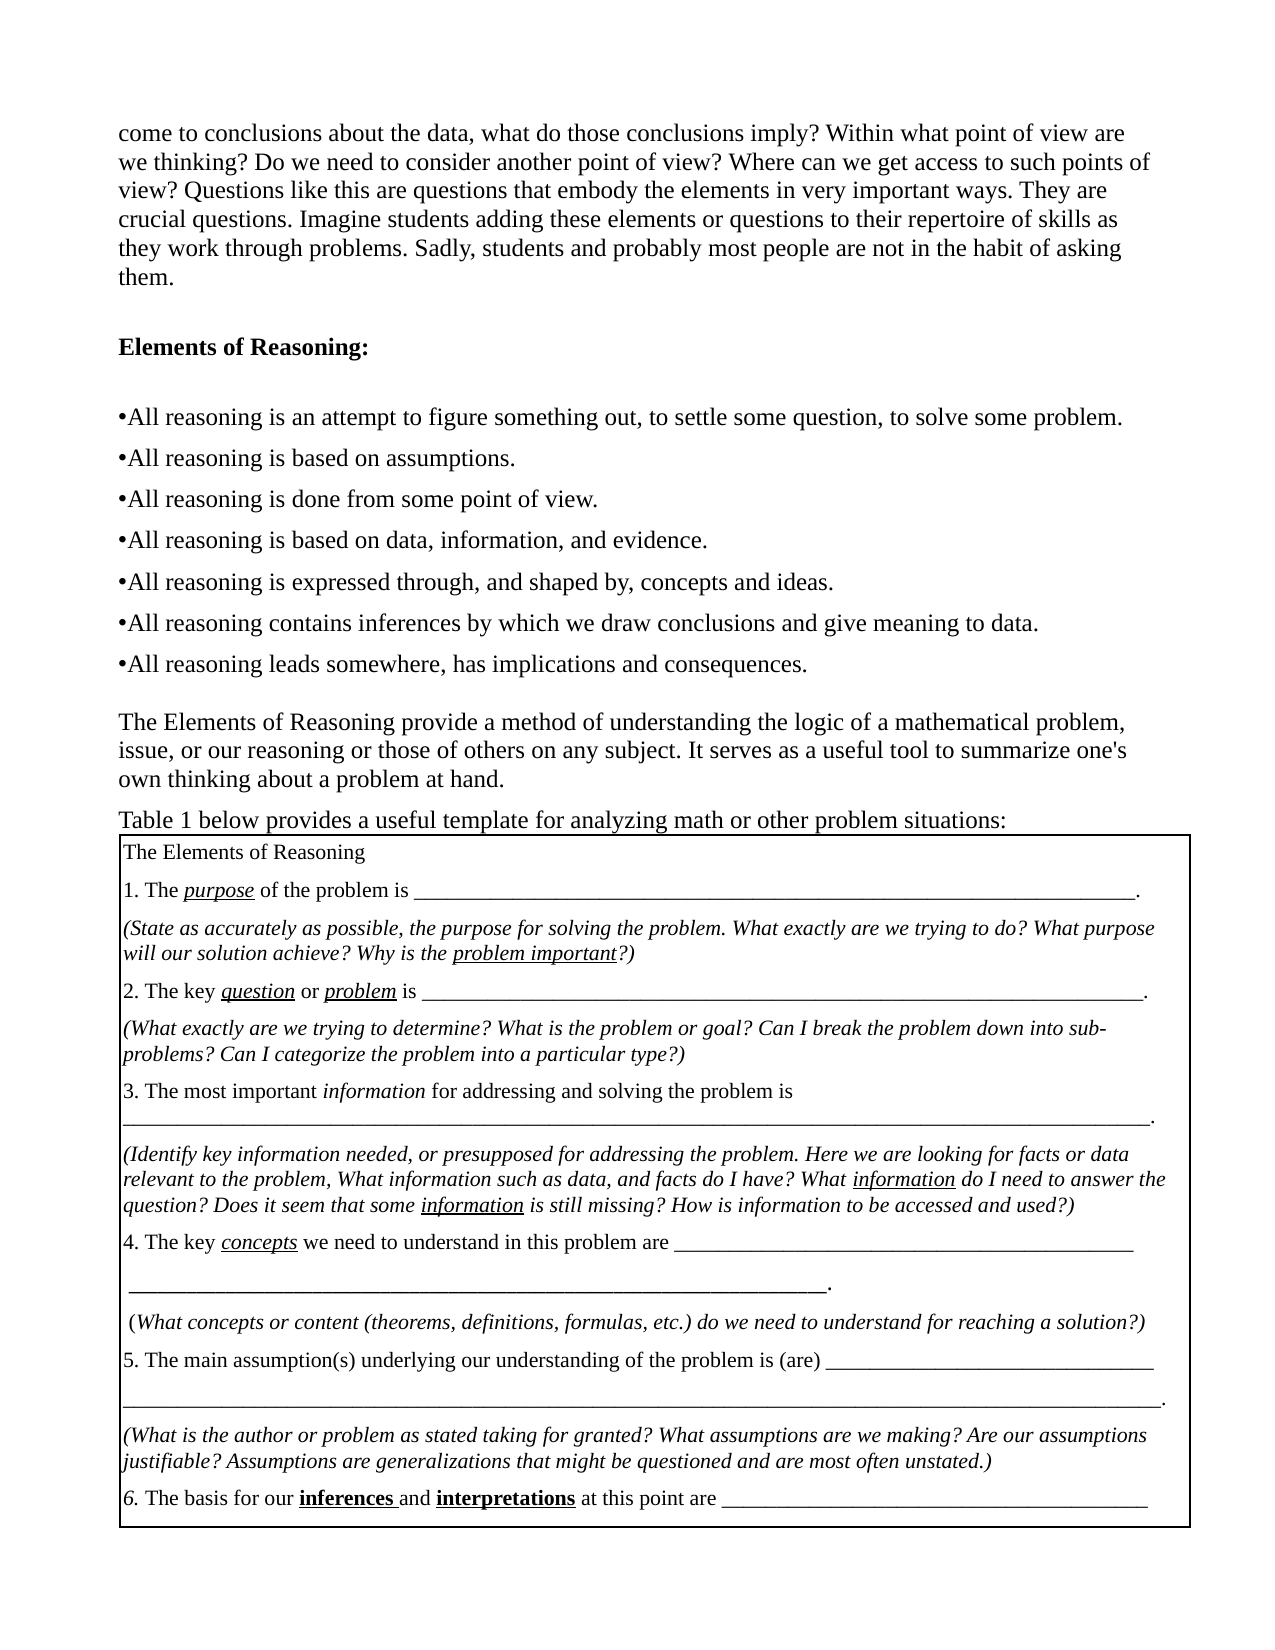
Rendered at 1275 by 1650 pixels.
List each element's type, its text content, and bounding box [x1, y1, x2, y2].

text come to conclusions about the data, what do those conclusions imply? Within what point of view are we thinking? Do we need to consider another point of view? Where can we get access to such points of view? Questions like this are questions that embody the elements in very important ways. They are crucial questions. Imagine students adding these elements or questions to their repertoire of skills as they work through problems. Sadly, students and probably most people are not in the habit of asking them. [118, 118, 1157, 291]
text Table 1 below provides a useful template for analyzing math or other problem situations: [118, 806, 1157, 834]
list All reasoning is expressed through, and shaped by, concepts and ideas. [118, 567, 1157, 596]
list All reasoning is done from some point of view. [118, 484, 1157, 513]
text The Elements of Reasoning provide a method of understanding the logic of a mathematical problem, issue, or our reasoning or those of others on any subject. It serves as a useful tool to summarize one's own thinking about a problem at hand. [118, 707, 1157, 793]
list All reasoning leads somewhere, has implications and consequences. [118, 649, 1157, 678]
list All reasoning is based on data, information, and evidence. [118, 526, 1157, 554]
list All reasoning is an attempt to figure something out, to settle some question, to solve some problem. [118, 402, 1157, 431]
text Elements of Reasoning: [118, 332, 1157, 361]
list All reasoning is based on assumptions. [118, 443, 1157, 472]
table_header The Elements of Reasoning 1. The purpose of the problem is __________________________________________________________________. (State as accurately as possible, the purpose for solving the problem. What exactly are we trying to do? What purpose will our solution achieve? Why is the problem important?) 2. The key question or problem is __________________________________________________________________. (What exactly are we trying to determine? What is the problem or goal? Can I break the problem down into sub-problems? Can I categorize the problem into a particular type?) 3. The most important information for addressing and solving the problem is ______________________________________________________________________________________________. (Identify key information needed, or presupposed for addressing the problem. Here we are looking for facts or data relevant to the problem, What information such as data, and facts do I have? What information do I need to answer the question? Does it seem that some information is still missing? How is information to be accessed and used?) 4. The key concepts we need to understand in this problem are __________________________________________ ________________________________________________________________________. (What concepts or content (theorems, definitions, formulas, etc.) do we need to understand for reaching a solution?) 5. The main assumption(s) underlying our understanding of the problem is (are) ______________________________ _______________________________________________________________________________________________. (What is the author or problem as stated taking for granted? What assumptions are we making? Are our assumptions justifiable? Assumptions are generalizations that might be questioned and are most often unstated.) 6. The basis for our inferences and interpretations at this point are _______________________________________ [121, 836, 1189, 1526]
list All reasoning contains inferences by which we draw conclusions and give meaning to data. [118, 608, 1157, 637]
